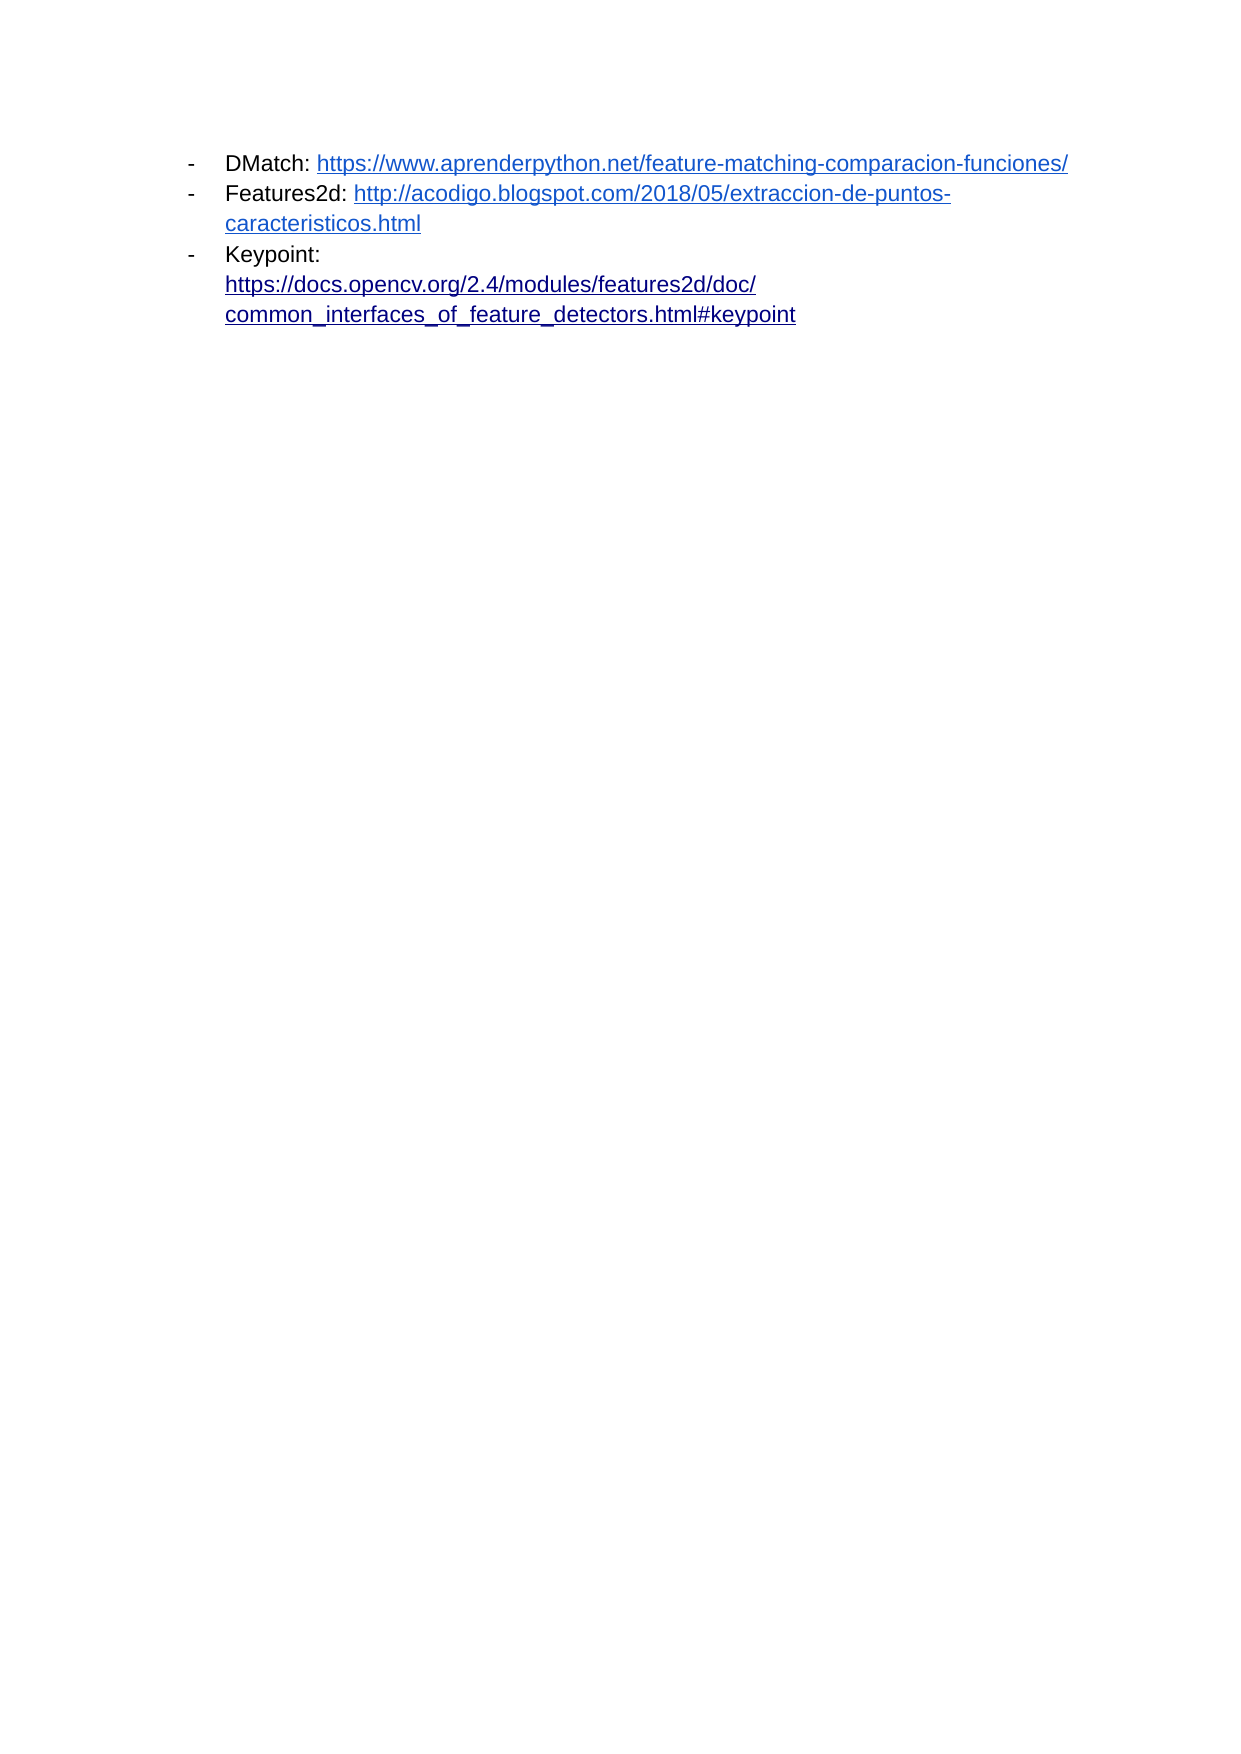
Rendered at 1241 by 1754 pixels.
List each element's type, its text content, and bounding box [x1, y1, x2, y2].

list DMatch: https://www.aprenderpython.net/feature-matching-comparacion-funciones/ [187, 150, 1090, 176]
list Keypoint: [187, 241, 1090, 267]
text https://docs.opencv.org/2.4/modules/features2d/doc/common_interfaces_of_feature_detectors.html#keypoint [225, 271, 1090, 327]
list Features2d: http://acodigo.blogspot.com/2018/05/extraccion-de-puntos-caracteristicos.html [187, 180, 1090, 237]
